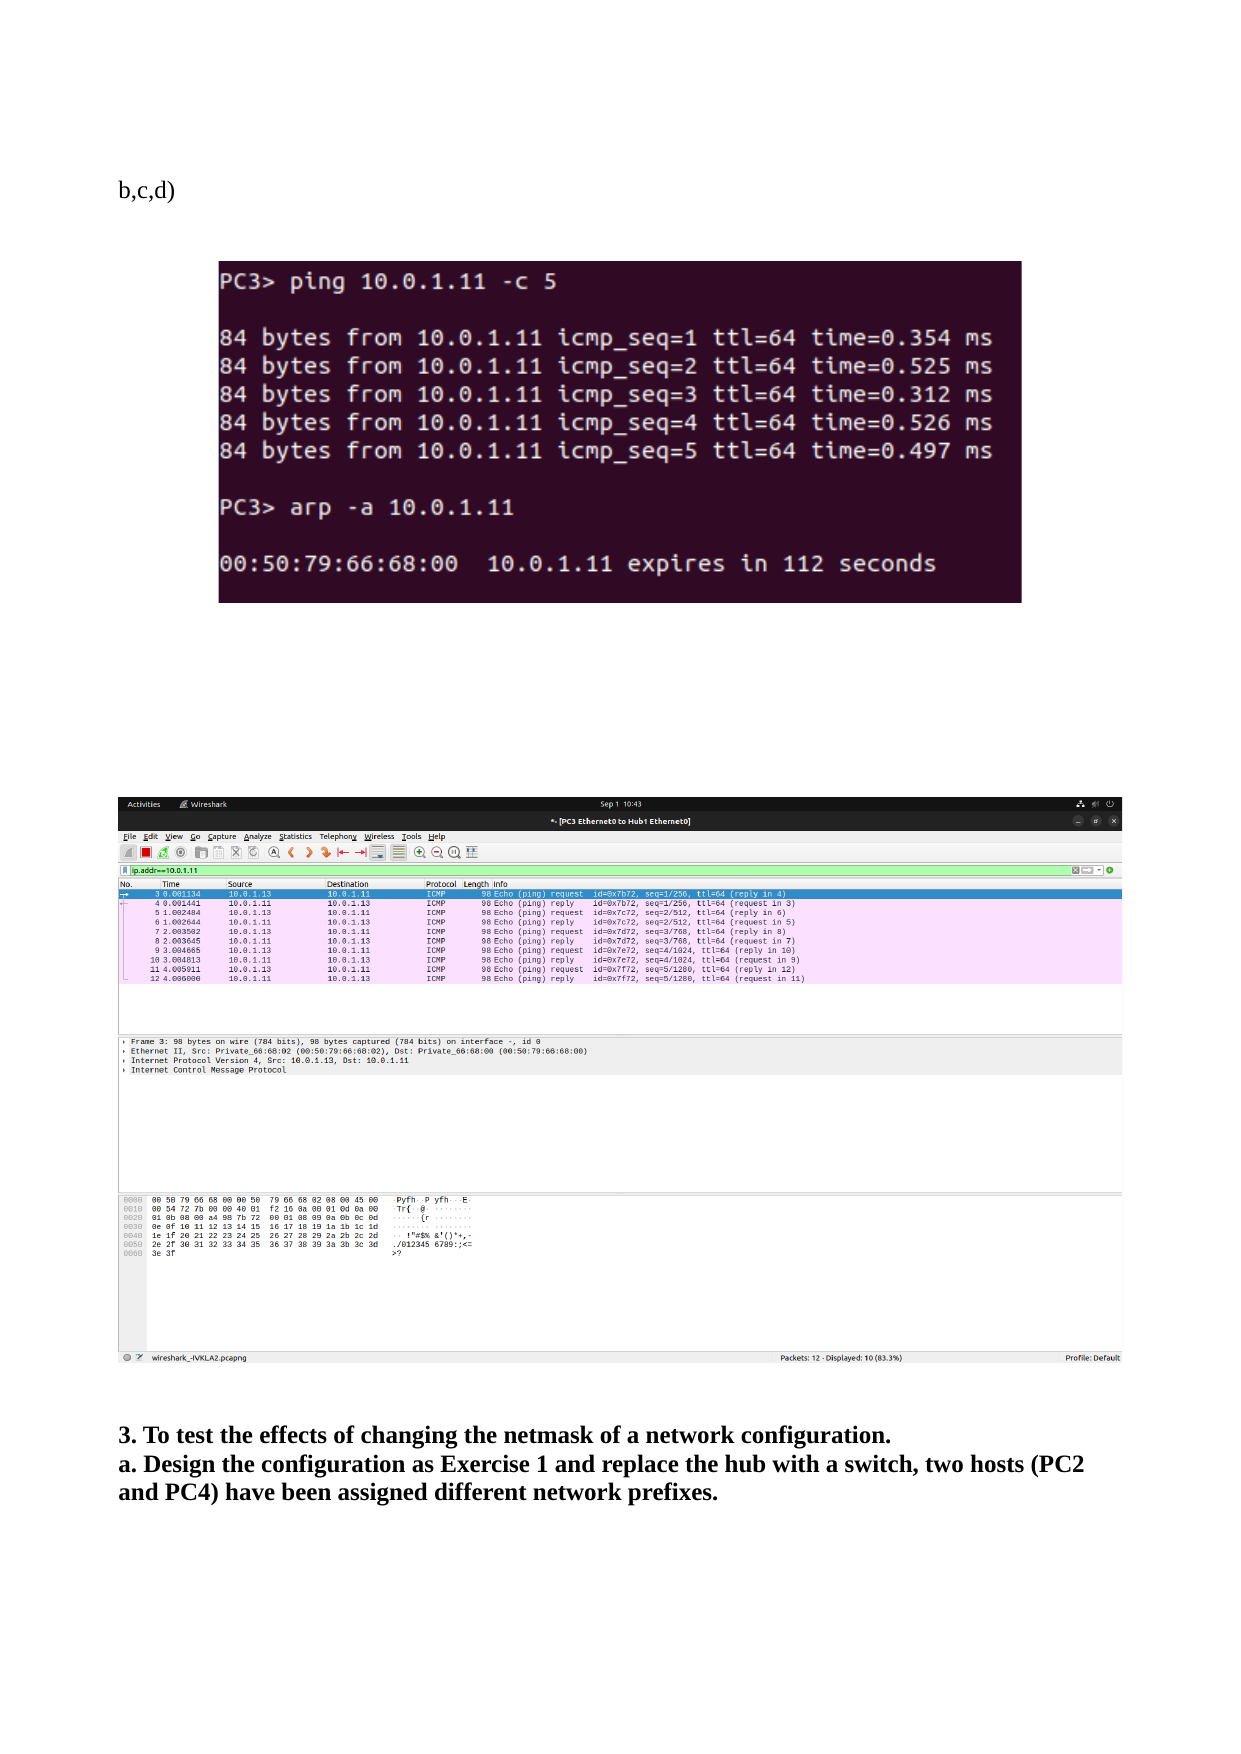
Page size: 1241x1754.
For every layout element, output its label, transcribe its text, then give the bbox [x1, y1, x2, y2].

text [118, 262, 1122, 797]
text and PC4) have been assigned different network prefixes. [118, 1477, 1122, 1621]
text a. Design the configuration as Exercise 1 and replace the hub with a switch, two hosts (PC2 [118, 1449, 1122, 1477]
text 3. To test the effects of changing the netmask of a network configuration. [118, 1363, 1122, 1449]
text b,c,d) [118, 118, 1122, 233]
picture [218, 261, 1022, 603]
picture [118, 797, 1123, 1363]
